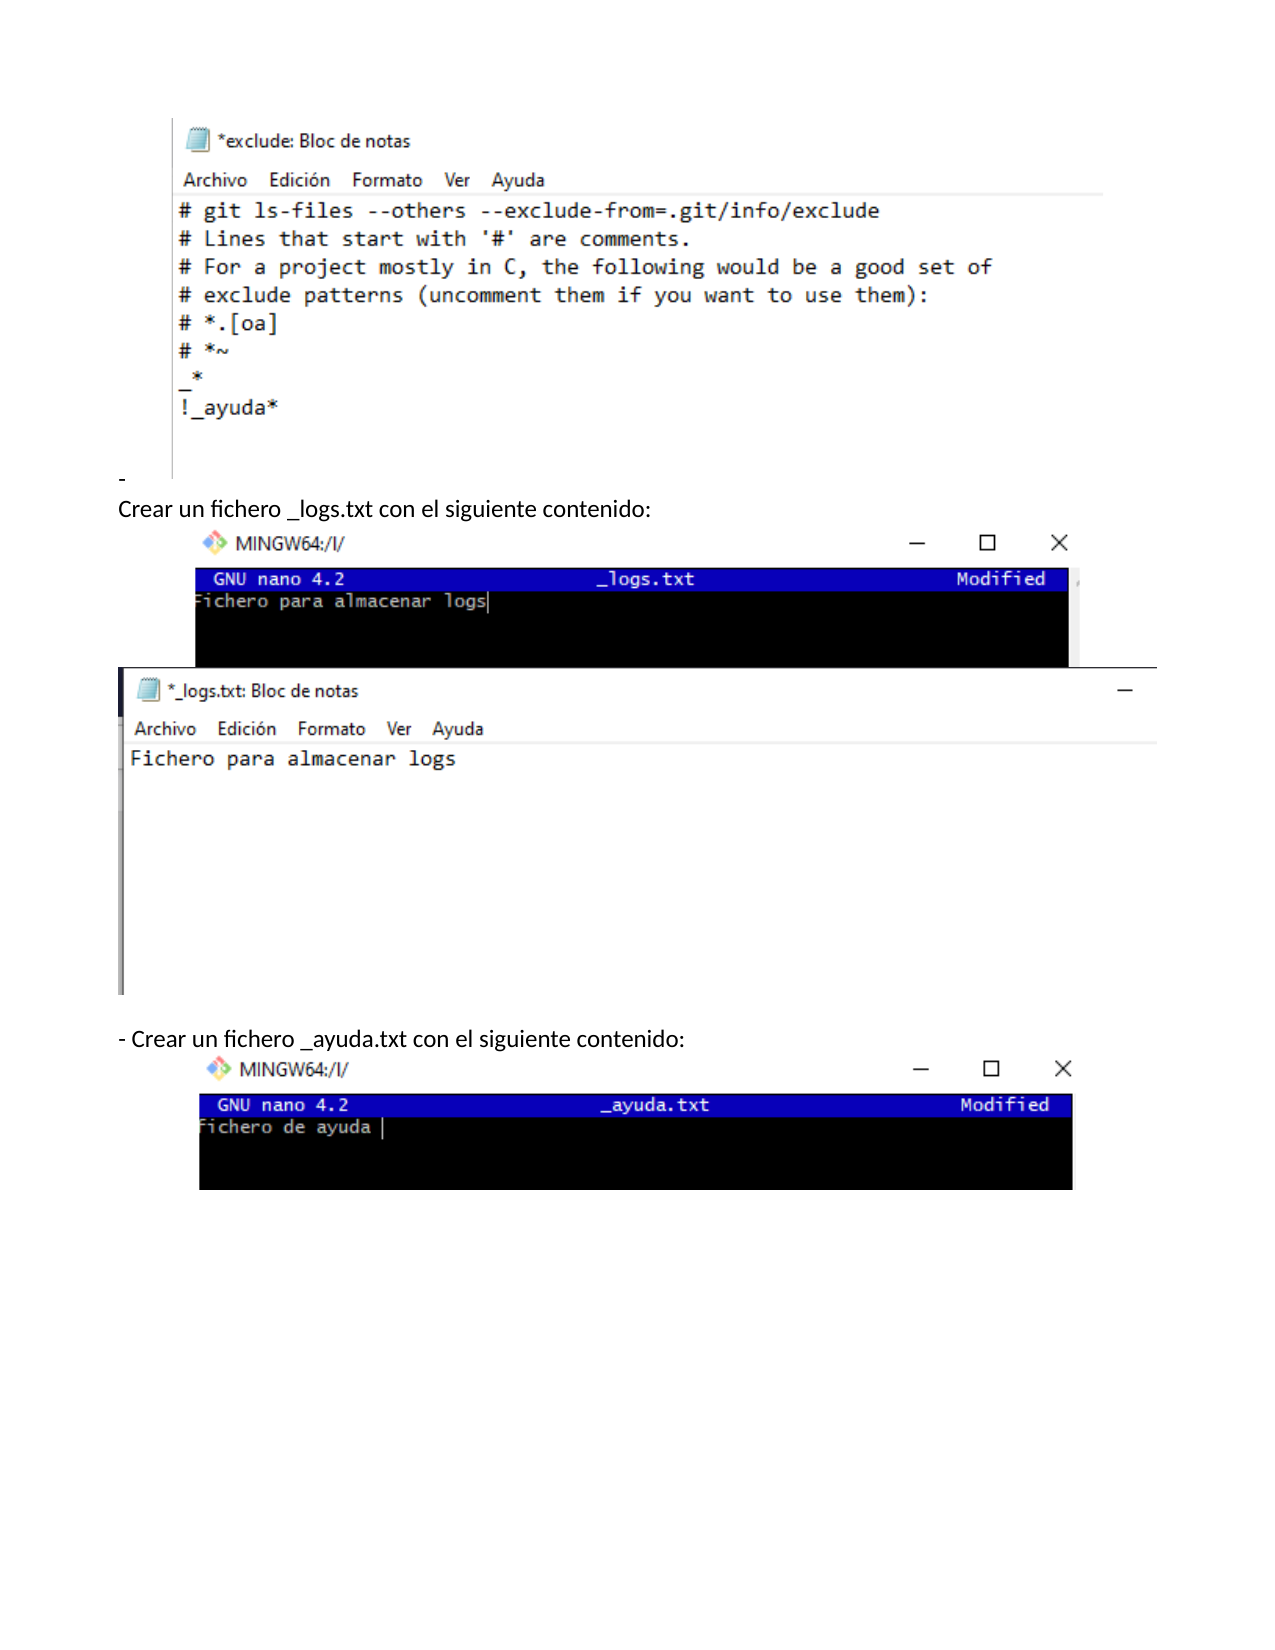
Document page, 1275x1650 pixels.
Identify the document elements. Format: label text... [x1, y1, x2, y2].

text - Crear un fichero _logs.txt con el siguiente contenido: [118, 463, 1157, 524]
picture [171, 118, 1104, 479]
text - Crear un fichero _ayuda.txt con el siguiente contenido: [118, 1023, 1157, 1054]
picture [118, 524, 1157, 995]
picture [199, 1053, 1076, 1190]
